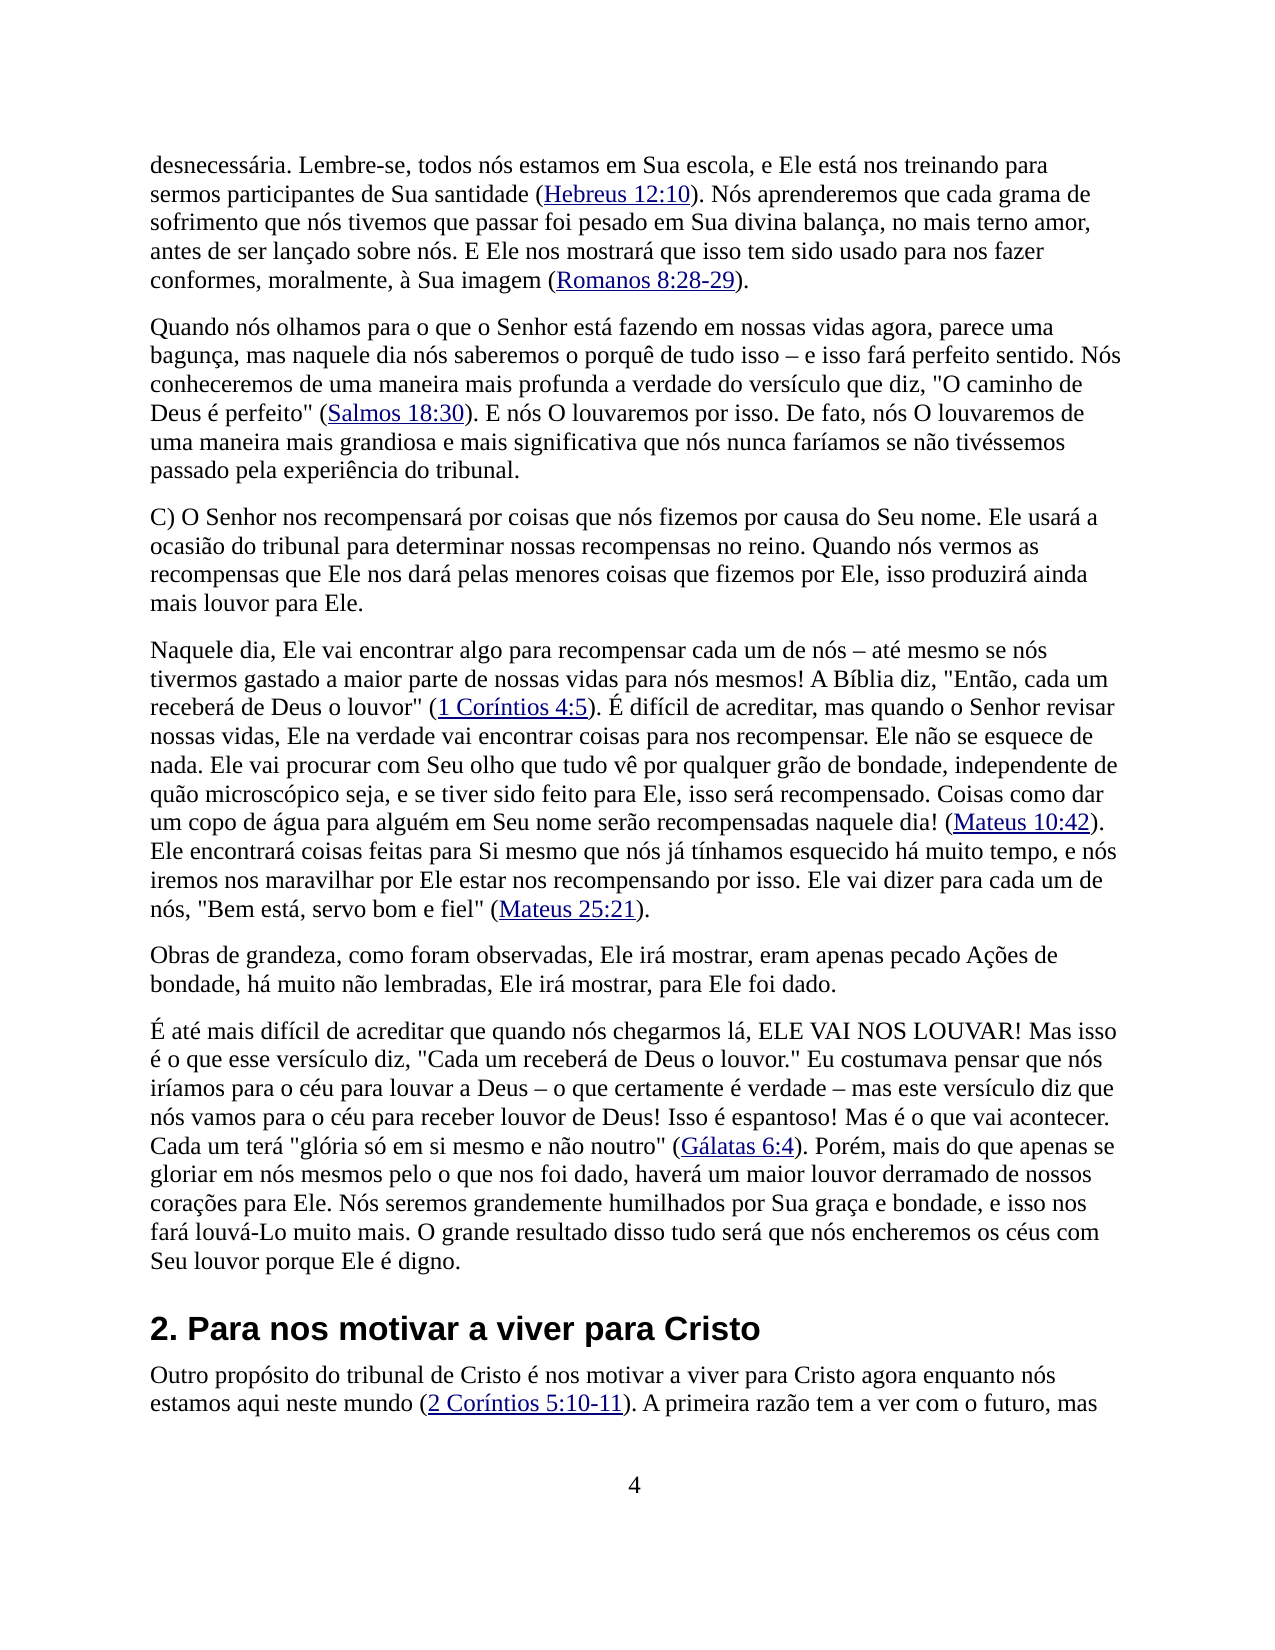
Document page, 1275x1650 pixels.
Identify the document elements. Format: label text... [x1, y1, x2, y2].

text É até mais difícil de acreditar que quando nós chegarmos lá, ELE VAI NOS LOUVAR! Mas isso é o que esse versículo diz, "Cada um receberá de Deus o louvor." Eu costumava pensar que nós iríamos para o céu para louvar a Deus – o que certamente é verdade – mas este versículo diz que nós vamos para o céu para receber louvor de Deus! Isso é espantoso! Mas é o que vai acontecer. Cada um terá "glória só em si mesmo e não noutro" (Gálatas 6:4). Porém, mais do que apenas se gloriar em nós mesmos pelo o que nos foi dado, haverá um maior louvor derramado de nossos corações para Ele. Nós seremos grandemente humilhados por Sua graça e bondade, e isso nos fará louvá-Lo muito mais. O grande resultado disso tudo será que nós encheremos os céus com Seu louvor porque Ele é digno. [150, 1016, 1125, 1274]
text Naquele dia, Ele vai encontrar algo para recompensar cada um de nós – até mesmo se nós tivermos gastado a maior parte de nossas vidas para nós mesmos! A Bíblia diz, "Então, cada um receberá de Deus o louvor" (1 Coríntios 4:5). É difícil de acreditar, mas quando o Senhor revisar nossas vidas, Ele na verdade vai encontrar coisas para nos recompensar. Ele não se esquece de nada. Ele vai procurar com Seu olho que tudo vê por qualquer grão de bondade, independente de quão microscópico seja, e se tiver sido feito para Ele, isso será recompensado. Coisas como dar um copo de água para alguém em Seu nome serão recompensadas naquele dia! (Mateus 10:42). Ele encontrará coisas feitas para Si mesmo que nós já tínhamos esquecido há muito tempo, e nós iremos nos maravilhar por Ele estar nos recompensando por isso. Ele vai dizer para cada um de nós, "Bem está, servo bom e fiel" (Mateus 25:21). [150, 635, 1125, 922]
text Outro propósito do tribunal de Cristo é nos motivar a viver para Cristo agora enquanto nós estamos aqui neste mundo (2 Coríntios 5:10-11). A primeira razão tem a ver com o futuro, mas [150, 1360, 1125, 1417]
text desnecessária. Lembre-se, todos nós estamos em Sua escola, e Ele está nos treinando para sermos participantes de Sua santidade (Hebreus 12:10). Nós aprenderemos que cada grama de sofrimento que nós tivemos que passar foi pesado em Sua divina balança, no mais terno amor, antes de ser lançado sobre nós. E Ele nos mostrará que isso tem sido usado para nos fazer conformes, moralmente, à Sua imagem (Romanos 8:28-29). [150, 150, 1125, 294]
text Quando nós olhamos para o que o Senhor está fazendo em nossas vidas agora, parece uma bagunça, mas naquele dia nós saberemos o porquê de tudo isso – e isso fará perfeito sentido. Nós conheceremos de uma maneira mais profunda a verdade do versículo que diz, "O caminho de Deus é perfeito" (Salmos 18:30). E nós O louvaremos por isso. De fato, nós O louvaremos de uma maneira mais grandiosa e mais significativa que nós nunca faríamos se não tivéssemos passado pela experiência do tribunal. [150, 312, 1125, 484]
text ​C) O Senhor nos recompensará por coisas que nós fizemos por causa do Seu nome. Ele usará a ocasião do tribunal para determinar nossas recompensas no reino. Quando nós vermos as recompensas que Ele nos dará pelas menores coisas que fizemos por Ele, isso produzirá ainda mais louvor para Ele. [150, 502, 1125, 617]
text Obras de grandeza, como foram observadas, Ele irá mostrar, eram apenas pecado Ações de bondade, há muito não lembradas, Ele irá mostrar, para Ele foi dado. [150, 940, 1125, 998]
subtitle 2. Para nos motivar a viver para Cristo [150, 1308, 1125, 1347]
